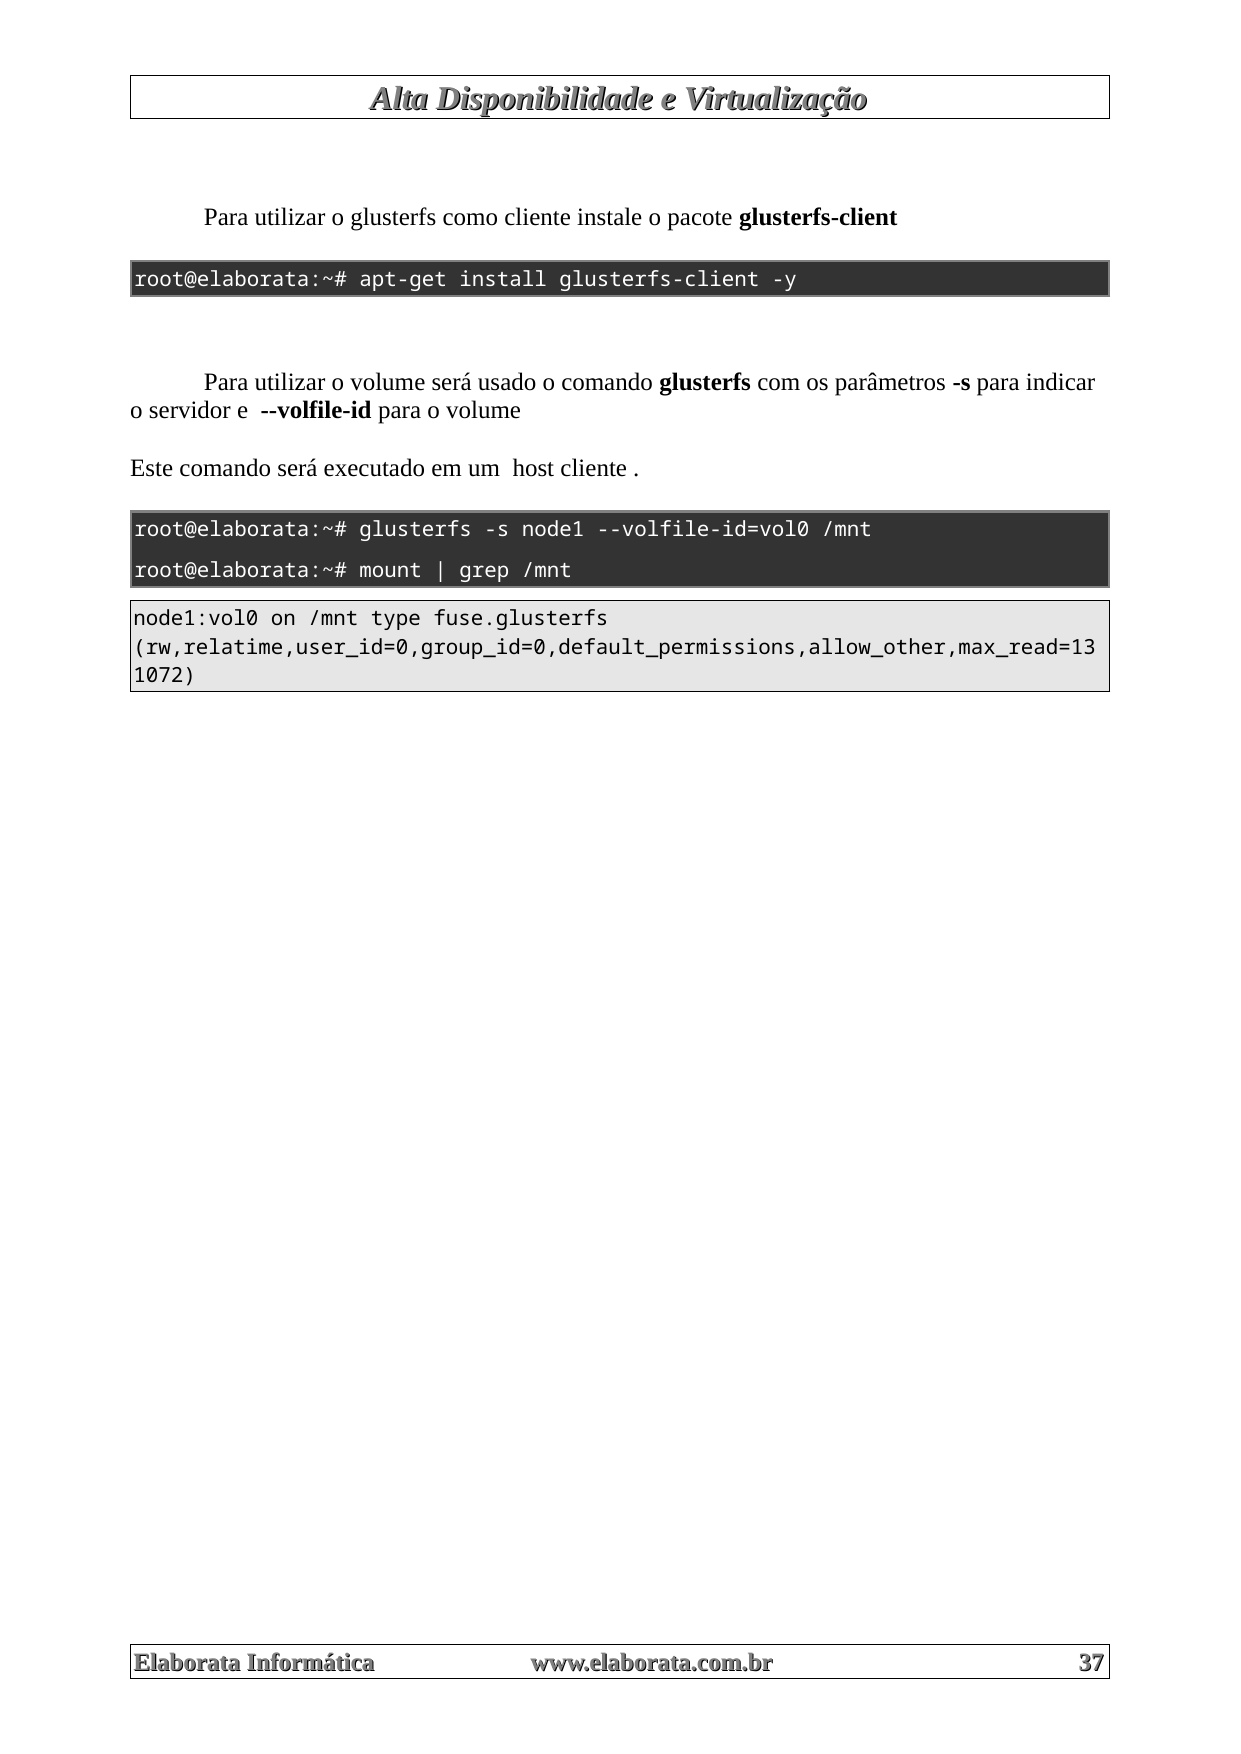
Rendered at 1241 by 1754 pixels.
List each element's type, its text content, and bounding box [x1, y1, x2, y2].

text Para utilizar o glusterfs como cliente instale o pacote glusterfs-client [130, 202, 1110, 231]
text Para utilizar o volume será usado o comando glusterfs com os parâmetros -s para indicar o servidor e --volfile-id para o volume [130, 367, 1110, 424]
text root@elaborata:~# glusterfs -s node1 --volfile-id=vol0 /mnt [132, 513, 1108, 543]
text root@elaborata:~# mount | grep /mnt [132, 551, 1108, 586]
text root@elaborata:~# apt-get install glusterfs-client -y [132, 262, 1108, 295]
text node1:vol0 on /mnt type fuse.glusterfs (rw,relatime,user_id=0,group_id=0,default_permissions,allow_other,max_read=131072) [131, 601, 1109, 691]
text Este comando será executado em um host cliente . [130, 453, 1110, 482]
